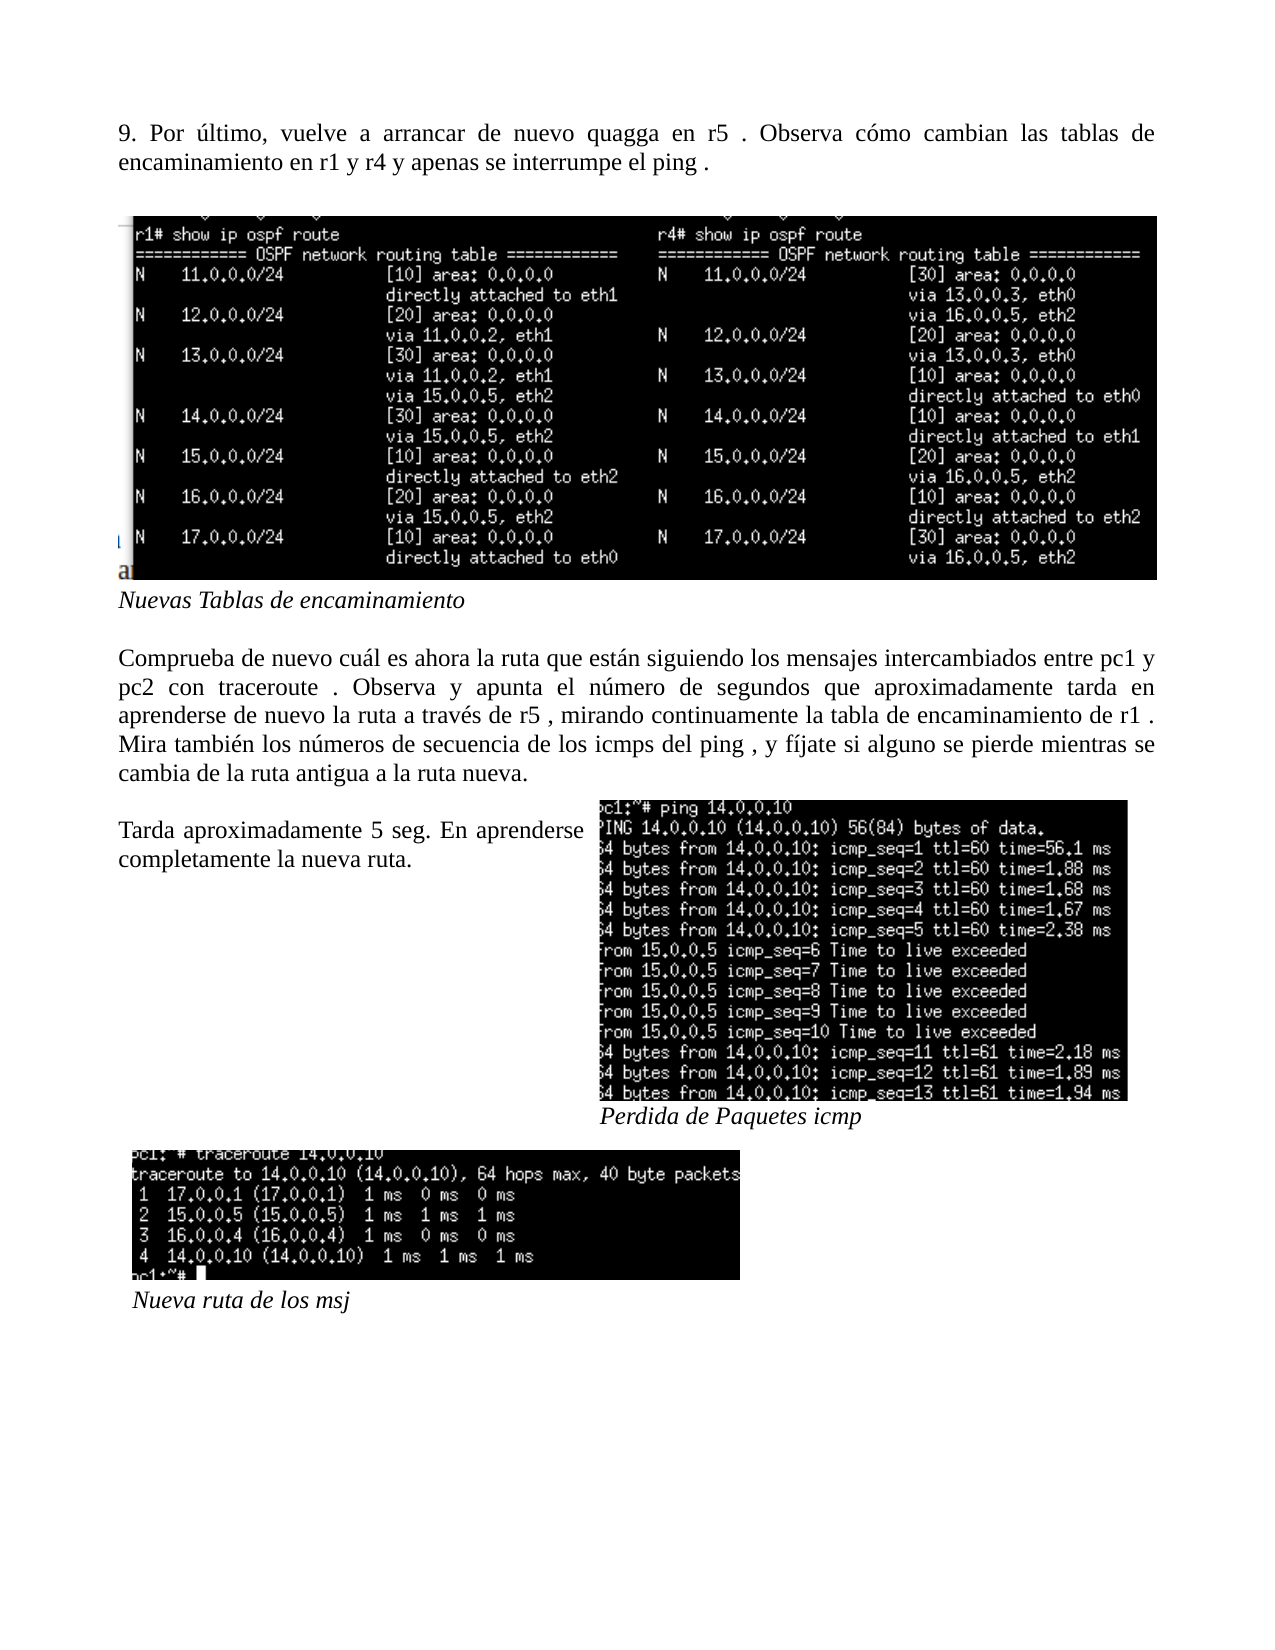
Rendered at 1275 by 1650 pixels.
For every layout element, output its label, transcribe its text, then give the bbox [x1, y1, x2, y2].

text Perdida de Paquetes icmp [599, 1101, 1128, 1129]
picture [599, 800, 1128, 1101]
text 9. Por último, vuelve a arrancar de nuevo quagga en r5 . Observa cómo cambian las tablas de encaminamiento en r1 y r4 y apenas se interrumpe el ping . [118, 118, 1157, 176]
picture [132, 1150, 740, 1280]
picture [118, 216, 1157, 580]
text Comprueba de nuevo cuál es ahora la ruta que están siguiendo los mensajes intercambiados entre pc1 y pc2 con traceroute . Observa y apunta el número de segundos que aproximadamente tarda en aprenderse de nuevo la ruta a través de r5 , mirando continuamente la tabla de encaminamiento de r1 . Mira también los números de secuencia de los icmps del ping , y fíjate si alguno se pierde mientras se cambia de la ruta antigua a la ruta nueva. [118, 643, 1157, 798]
text Nuevas Tablas de encaminamiento [118, 580, 1157, 614]
text [1128, 816, 1157, 873]
text Tarda aproximadamente 5 seg. En aprenderse completamente la nueva ruta. [118, 816, 599, 873]
text Nueva ruta de los msj [132, 1280, 740, 1314]
